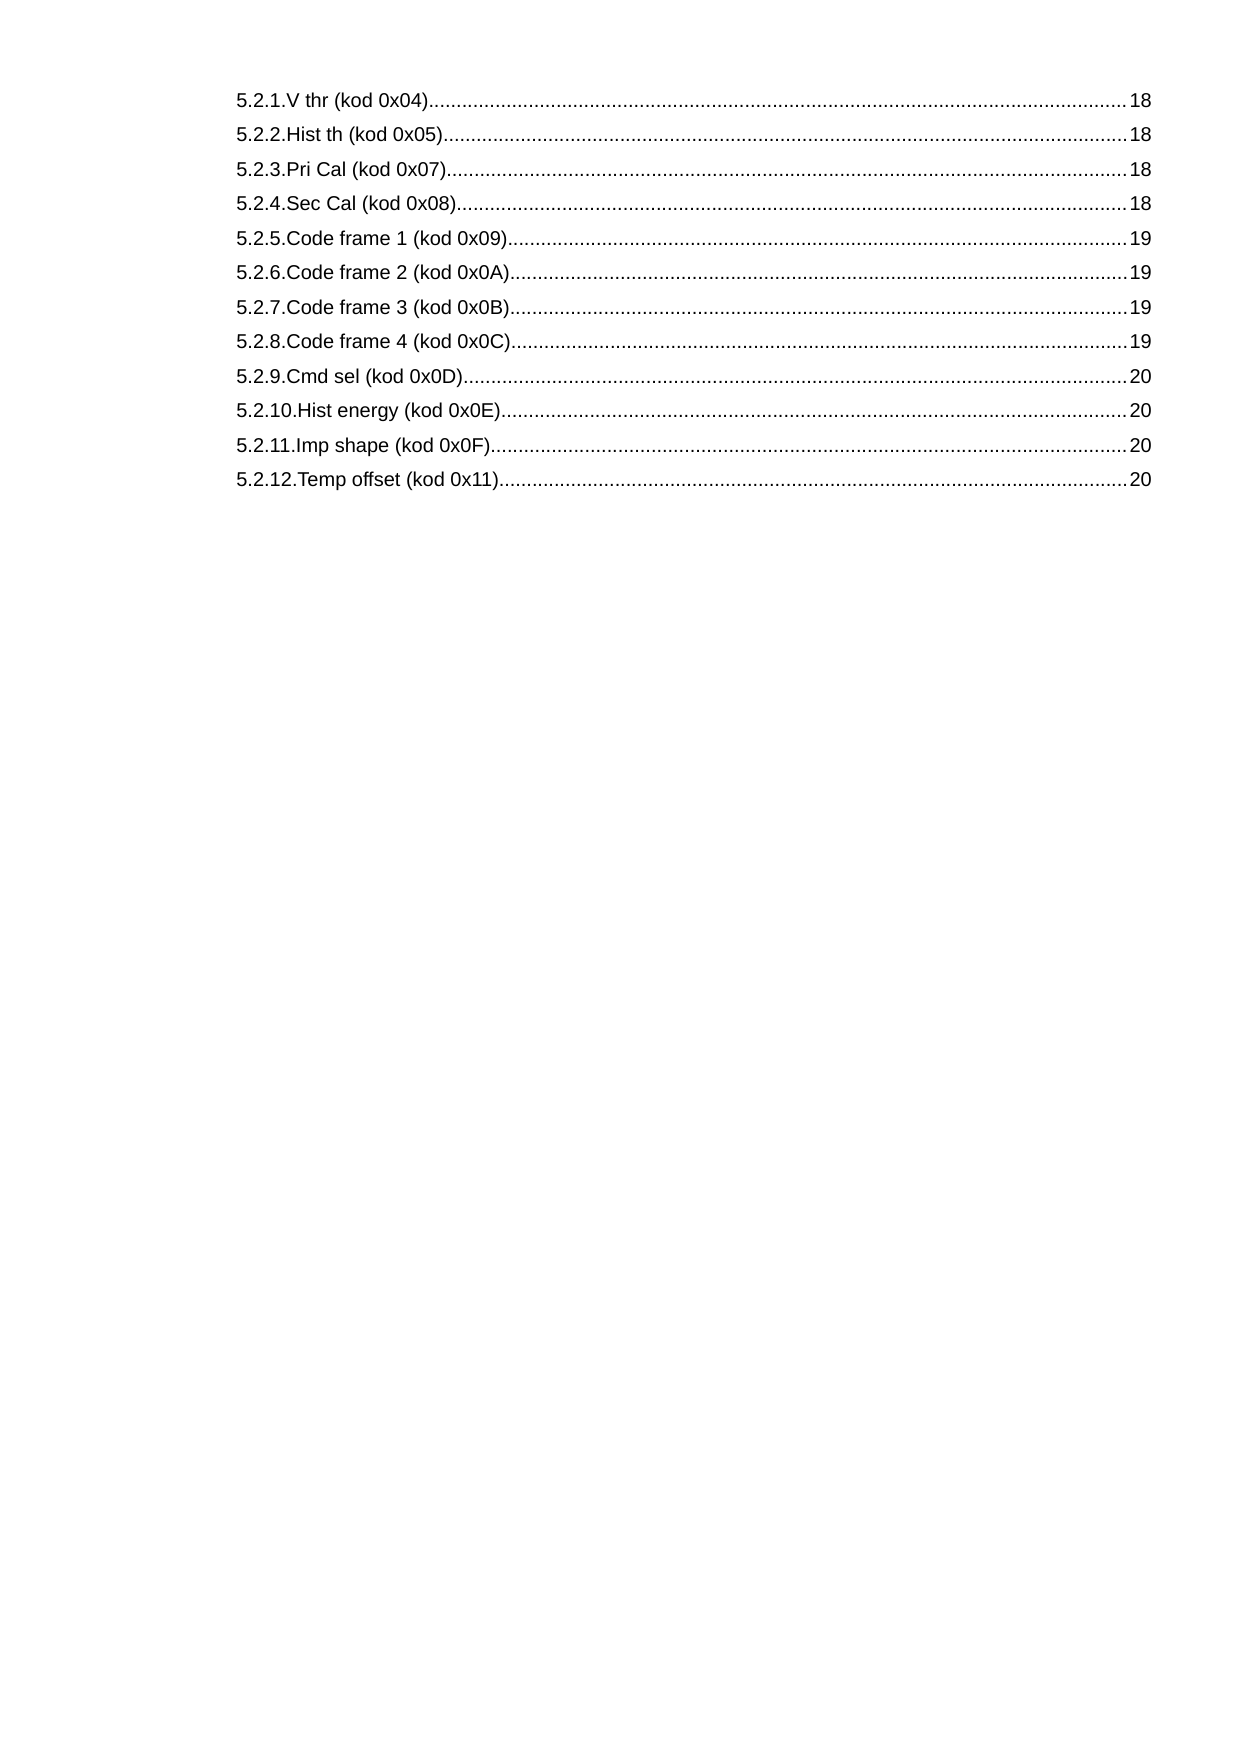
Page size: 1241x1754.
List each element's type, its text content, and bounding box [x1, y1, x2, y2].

text 5.2.3.Pri Cal (kod 0x07) 18 [236, 157, 1152, 181]
text 5.2.9.Cmd sel (kod 0x0D) 20 [236, 364, 1152, 387]
text 5.2.7.Code frame 3 (kod 0x0B) 19 [236, 295, 1152, 318]
text 5.2.10.Hist energy (kod 0x0E) 20 [236, 399, 1152, 422]
text 5.2.6.Code frame 2 (kod 0x0A) 19 [236, 261, 1152, 284]
text 5.2.1.V thr (kod 0x04) 18 [236, 88, 1152, 112]
text 5.2.8.Code frame 4 (kod 0x0C) 19 [236, 330, 1152, 353]
text 5.2.11.Imp shape (kod 0x0F) 20 [236, 433, 1152, 456]
text 5.2.2.Hist th (kod 0x05) 18 [236, 123, 1152, 146]
text 5.2.5.Code frame 1 (kod 0x09) 19 [236, 226, 1152, 249]
text 5.2.12.Temp offset (kod 0x11) 20 [236, 468, 1152, 491]
text 5.2.4.Sec Cal (kod 0x08) 18 [236, 192, 1152, 215]
